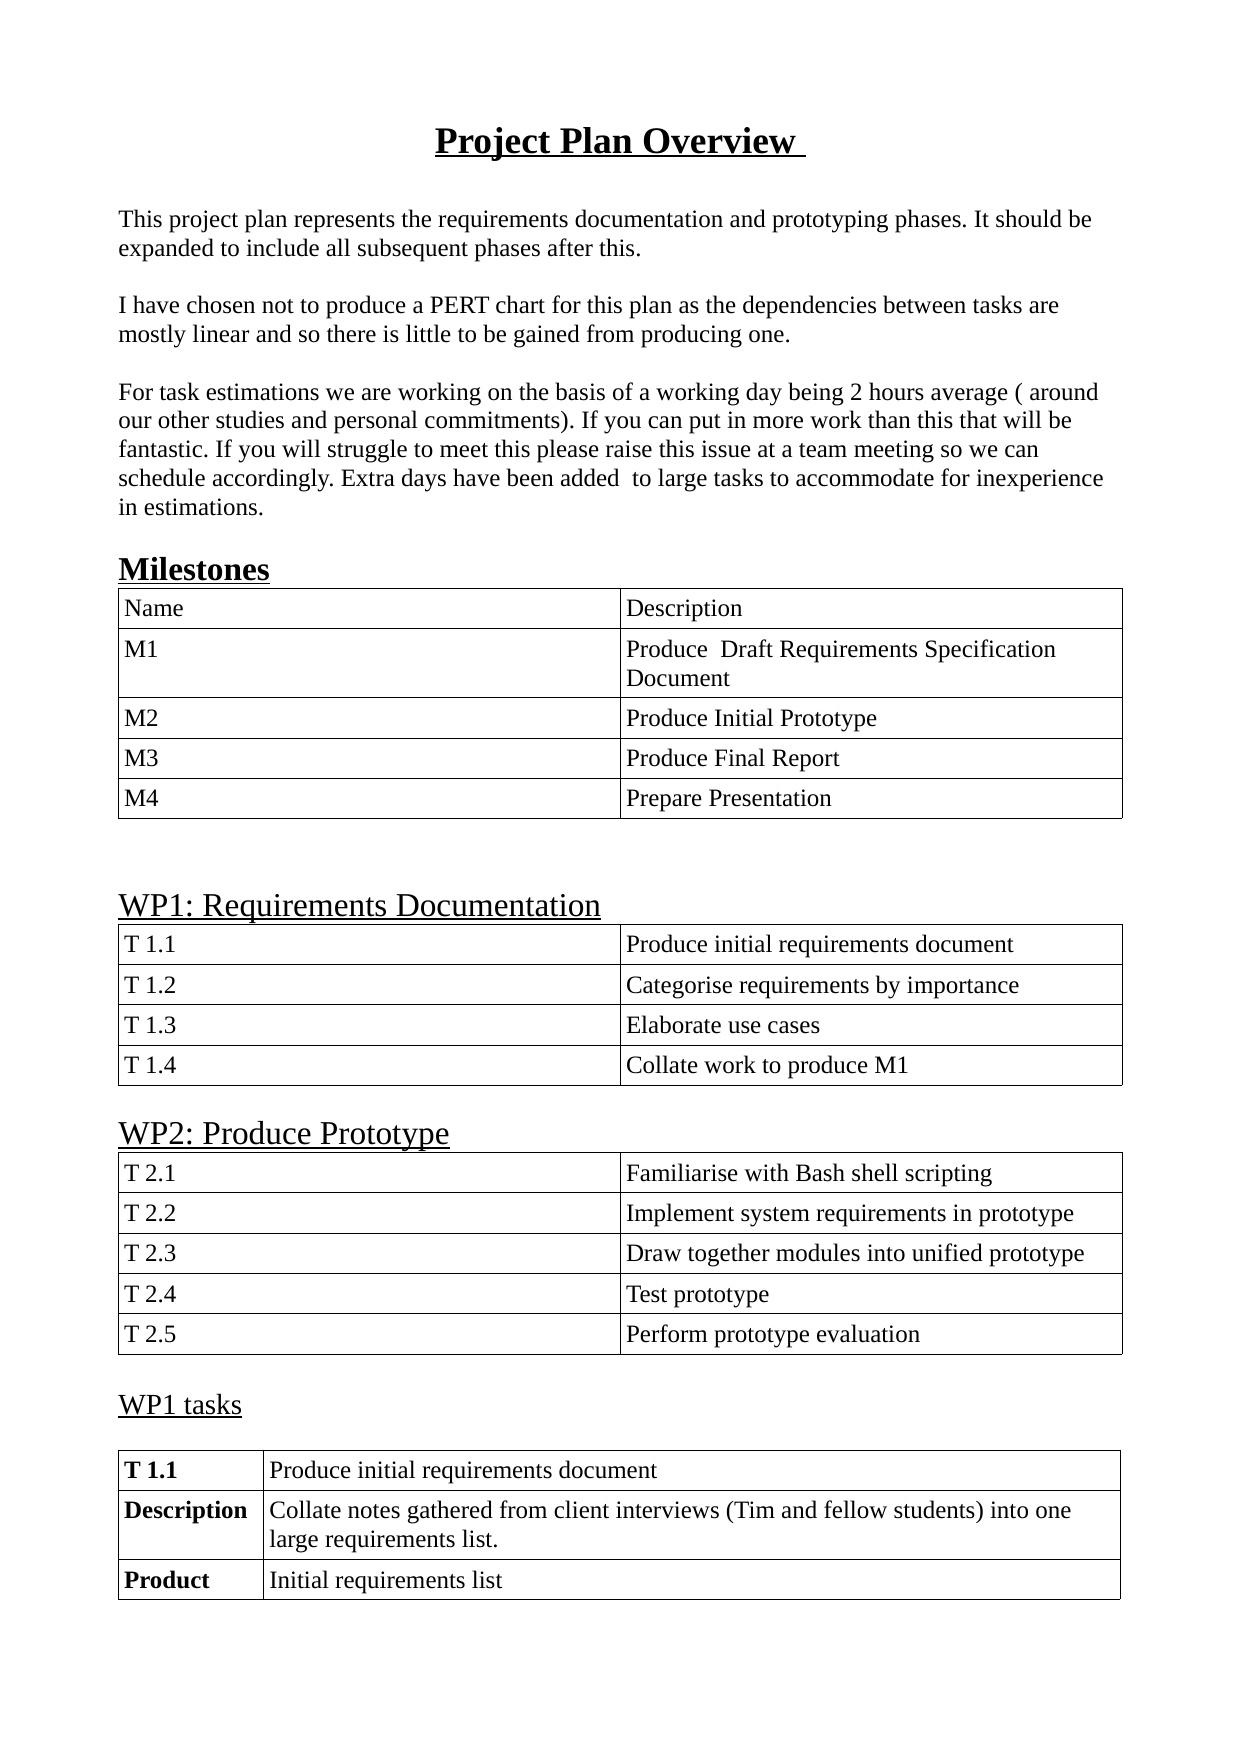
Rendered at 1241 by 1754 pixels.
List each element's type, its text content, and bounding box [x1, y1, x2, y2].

table_cell Description [119, 1491, 263, 1559]
table_cell Produce Final Report [621, 739, 1122, 778]
text WP1 tasks [118, 1387, 1122, 1421]
table_cell Collate notes gathered from client interviews (Tim and fellow students) into one large requirements list. [264, 1491, 1120, 1559]
table_cell Implement system requirements in prototype [621, 1193, 1122, 1233]
table_cell Collate work to produce M1 [621, 1046, 1122, 1085]
text Project Plan Overview [118, 118, 1122, 161]
table_header Produce initial requirements document [621, 925, 1122, 964]
table_header T 2.1 [119, 1153, 620, 1192]
text Milestones [118, 549, 1122, 588]
table_cell Initial requirements list [264, 1560, 1120, 1599]
table_cell M3 [119, 739, 620, 778]
table_cell T 2.4 [119, 1274, 620, 1313]
table_header Name [119, 589, 620, 628]
table_cell Prepare Presentation [621, 779, 1122, 818]
table_cell Test prototype [621, 1274, 1122, 1313]
table_cell T 1.4 [119, 1046, 620, 1085]
table_cell M4 [119, 779, 620, 818]
table_header T 1.1 [119, 925, 620, 964]
table_cell Perform prototype evaluation [621, 1314, 1122, 1353]
table_header T 1.1 [119, 1451, 263, 1490]
table_cell T 2.5 [119, 1314, 620, 1353]
table_cell Categorise requirements by importance [621, 965, 1122, 1004]
table_cell Produce Initial Prototype [621, 698, 1122, 737]
table_cell Elaborate use cases [621, 1005, 1122, 1044]
table_cell Draw together modules into unified prototype [621, 1234, 1122, 1273]
table_cell T 1.3 [119, 1005, 620, 1044]
table_header Produce initial requirements document [264, 1451, 1120, 1490]
table_cell T 1.2 [119, 965, 620, 1004]
text This project plan represents the requirements documentation and prototyping phases. It should be expanded to include all subsequent phases after this. [118, 204, 1122, 262]
table_cell Product [119, 1560, 263, 1599]
table_header Description [621, 589, 1122, 628]
text WP2: Produce Prototype [118, 1114, 1122, 1152]
text I have chosen not to produce a PERT chart for this plan as the dependencies between tasks are mostly linear and so there is little to be gained from producing one. [118, 291, 1122, 348]
table_header Familiarise with Bash shell scripting [621, 1153, 1122, 1192]
text WP1: Requirements Documentation [118, 885, 1122, 923]
table_cell M1 [119, 629, 620, 697]
table_cell T 2.2 [119, 1193, 620, 1233]
text For task estimations we are working on the basis of a working day being 2 hours average ( around our other studies and personal commitments). If you can put in more work than this that will be fantastic. If you will struggle to meet this please raise this issue at a team meeting so we can schedule accordingly. Extra days have been added to large tasks to accommodate for inexperience in estimations. [118, 377, 1122, 521]
table_cell M2 [119, 698, 620, 737]
table_cell T 2.3 [119, 1234, 620, 1273]
table_cell Produce Draft Requirements Specification Document [621, 629, 1122, 697]
